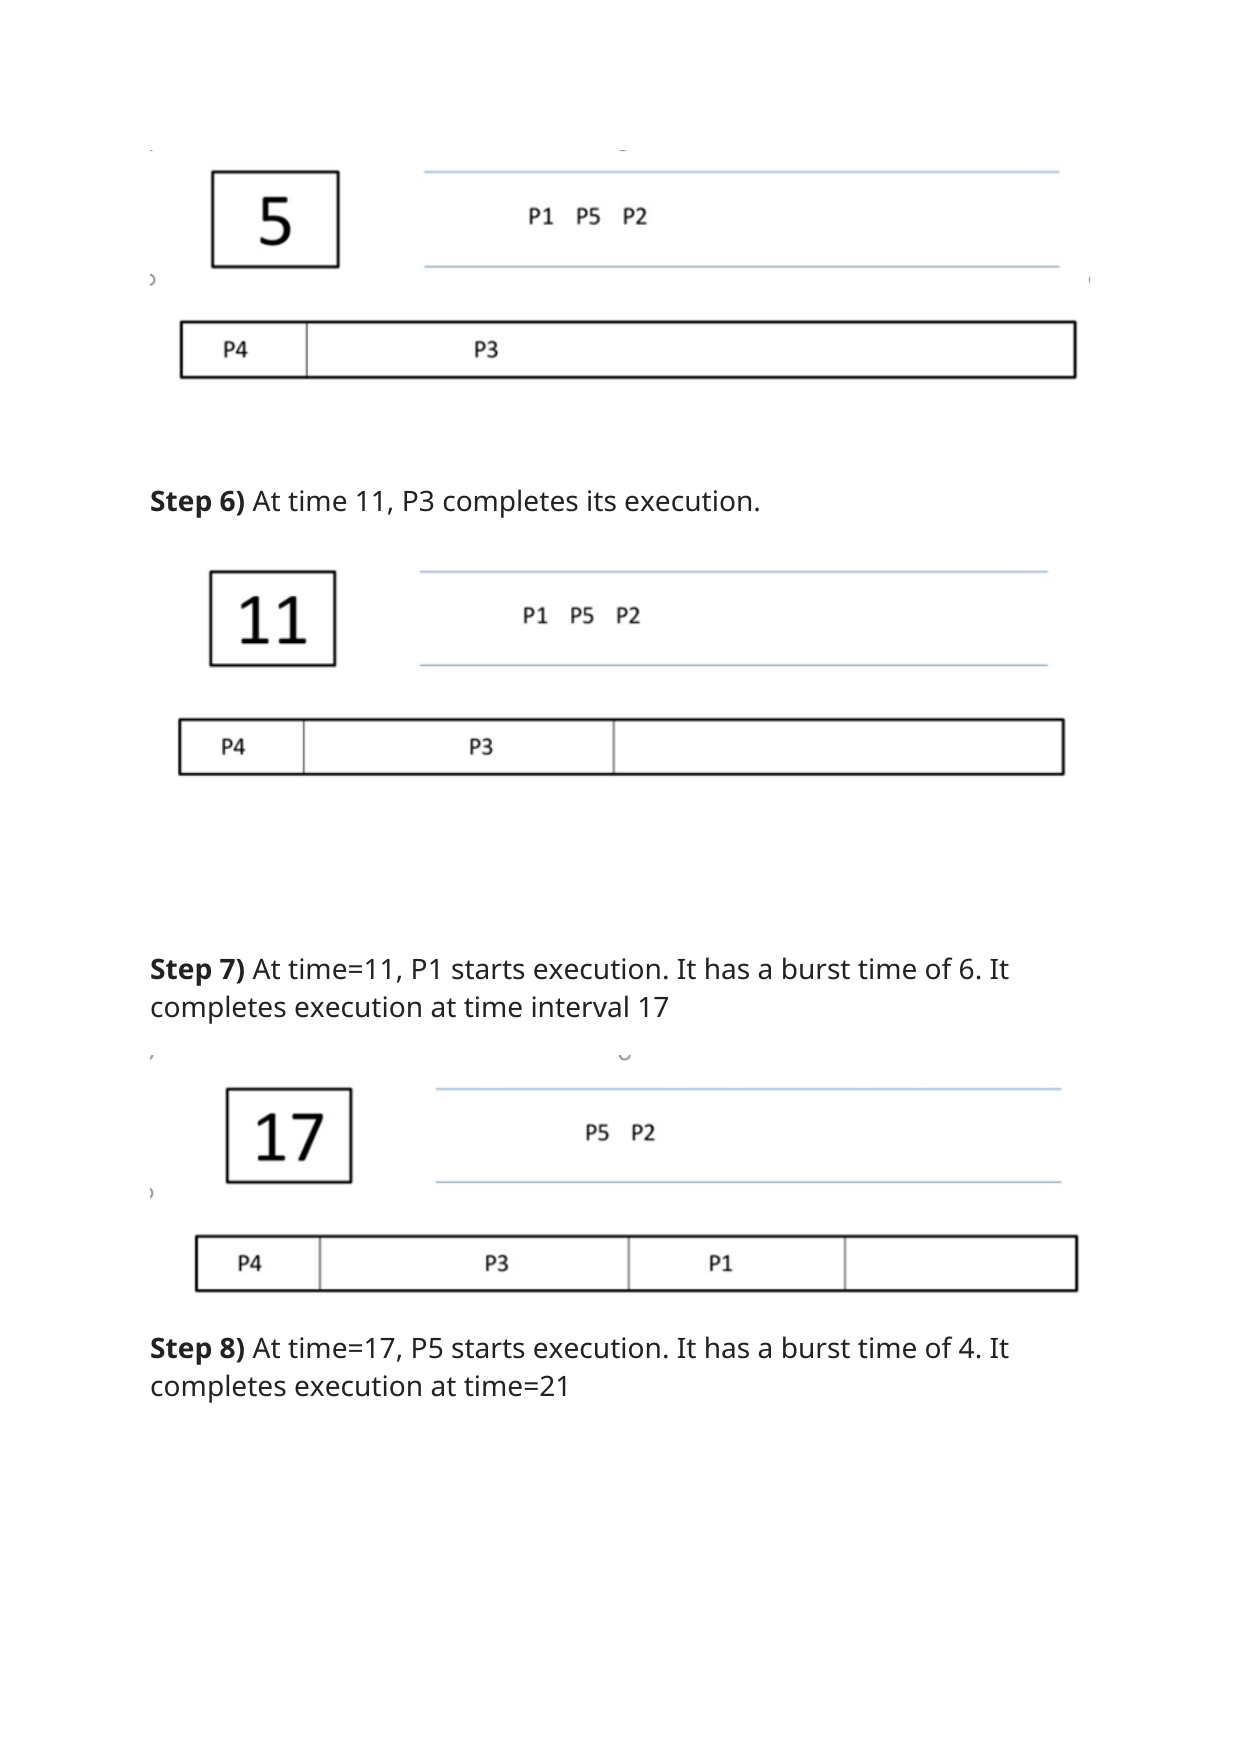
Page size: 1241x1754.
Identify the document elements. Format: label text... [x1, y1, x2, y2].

picture [150, 548, 1091, 786]
picture [150, 1055, 1091, 1300]
text Step 8) At time=17, P5 starts execution. It has a burst time of 4. It completes execution at time=21 [150, 1328, 1090, 1405]
picture [150, 150, 1091, 385]
text Step 6) At time 11, P3 completes its execution. [150, 481, 1090, 519]
text Step 7) At time=11, P1 starts execution. It has a burst time of 6. It completes execution at time interval 17 [150, 949, 1090, 1026]
